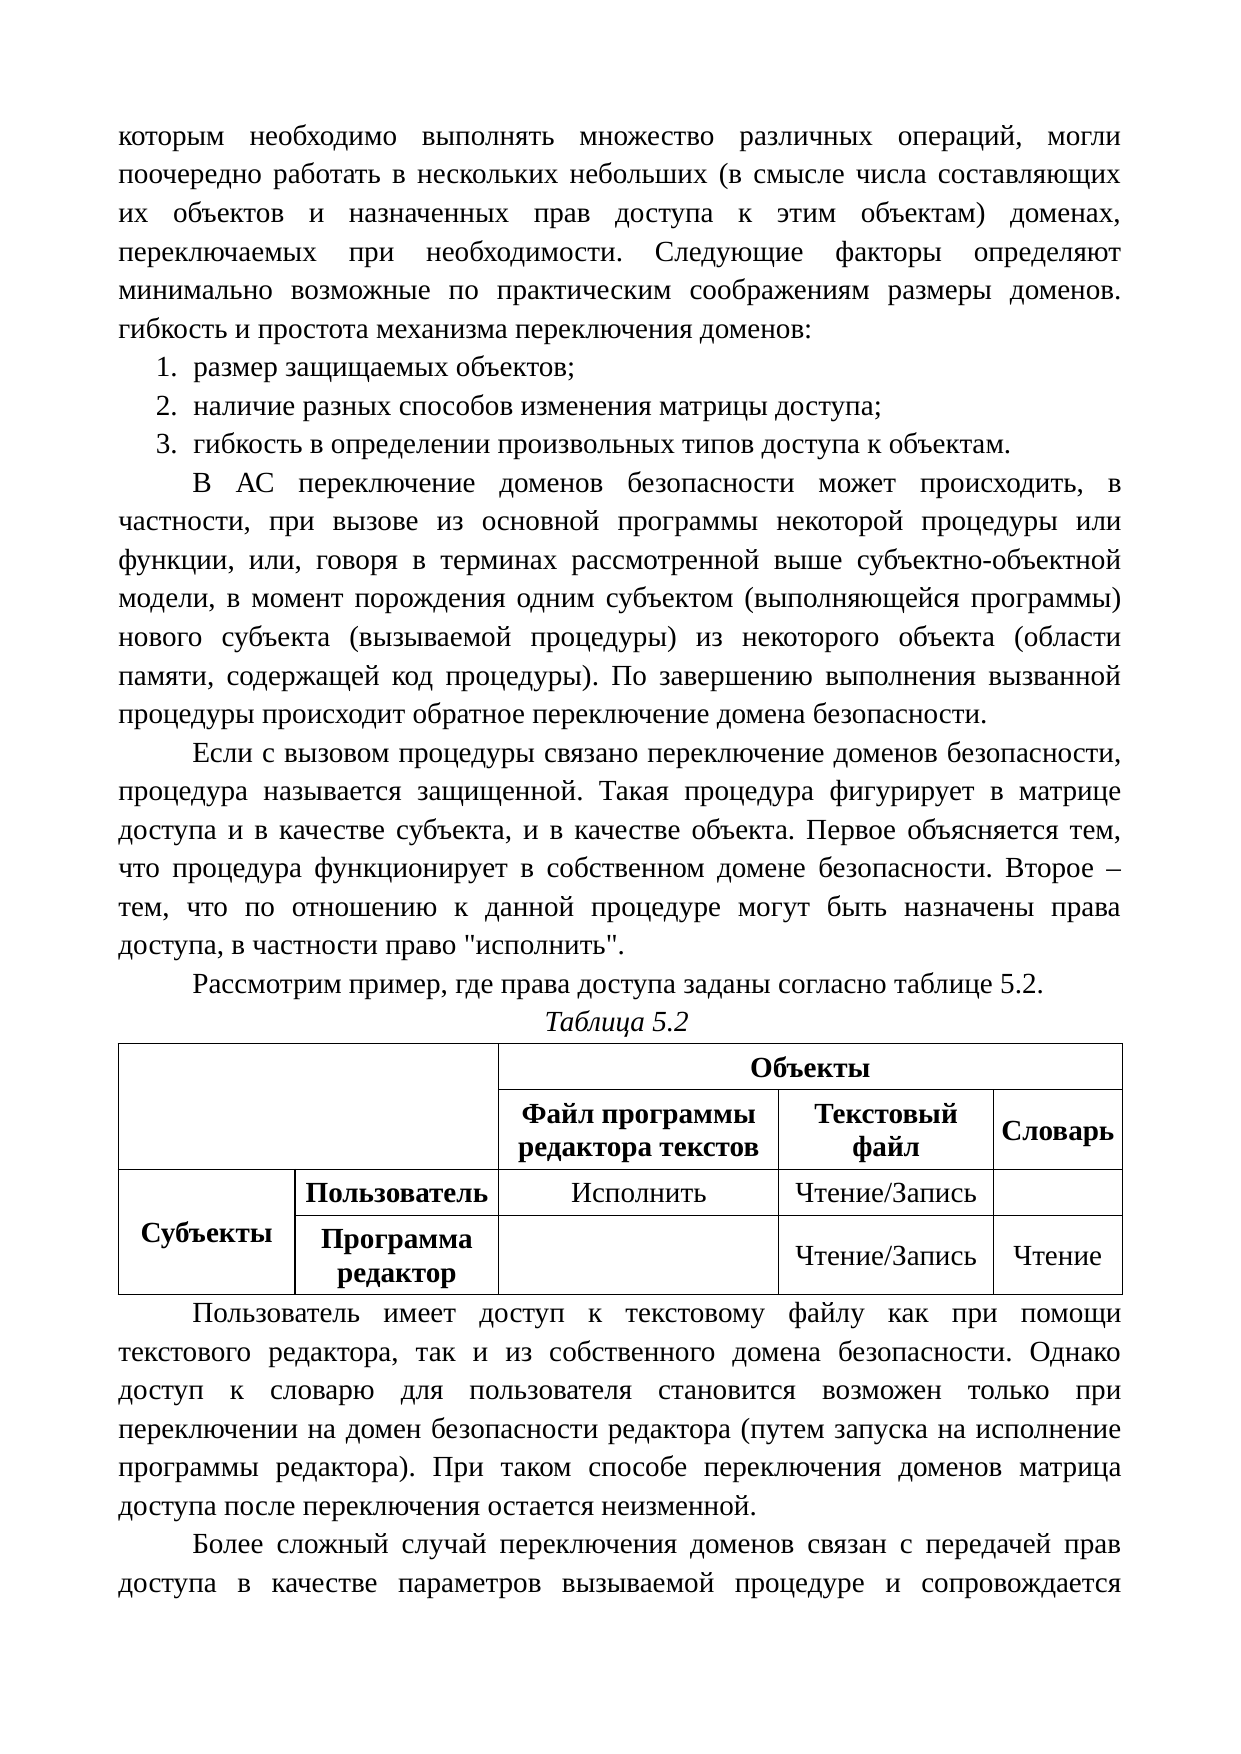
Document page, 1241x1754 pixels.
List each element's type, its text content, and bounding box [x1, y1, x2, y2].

table_header [119, 1044, 498, 1169]
table_cell Исполнить [499, 1170, 778, 1215]
table_header Объекты [499, 1044, 1122, 1089]
table_cell Текстовый файл [779, 1090, 993, 1169]
text Более сложный случай переключения доменов связан с передачей прав доступа в качестве параметров вызываемой процедуре и сопровождается [118, 1527, 1122, 1599]
table_cell Программа редактор [296, 1216, 498, 1294]
table_cell Чтение/Запись [779, 1170, 993, 1215]
text Рассмотрим пример, где права доступа заданы согласно таблице 5.2. [118, 966, 1122, 999]
table_cell Субъекты [119, 1170, 294, 1294]
list гибкость в определении произвольных типов доступа к объектам. [156, 426, 1122, 460]
list наличие разных способов изменения матрицы доступа; [156, 388, 1122, 421]
text Таблица 5.2 [118, 1004, 1122, 1038]
text Пользователь имеет доступ к текстовому файлу как при помощи текстового редактора, так и из собственного домена безопасности. Однако доступ к словарю для пользователя становится возможен только при переключении на домен безопасности редактора (путем запуска на исполнение программы редактора). При таком способе переключения доменов матрица доступа после переключения остается неизменной. [118, 1295, 1122, 1522]
table_cell Чтение/Запись [779, 1216, 993, 1294]
table_cell [994, 1170, 1122, 1215]
text которым необходимо выполнять множество различных операций, могли поочередно работать в нескольких небольших (в смысле числа составляющих их объектов и назначенных прав доступа к этим объектам) доменах, переключаемых при необходимости. Следующие факторы определяют минимально возможные по практическим соображениям размеры доменов. гибкость и простота механизма переключения доменов: [118, 118, 1122, 344]
table_cell Чтение [994, 1216, 1122, 1294]
table_cell Словарь [994, 1090, 1122, 1169]
text Если с вызовом процедуры связано переключение доменов безопасности, процедура называется защищенной. Такая процедура фигурирует в матрице доступа и в качестве субъекта, и в качестве объекта. Первое объясняется тем, что процедура функционирует в собственном домене безопасности. Второе – тем, что по отношению к данной процедуре могут быть назначены права доступа, в частности право "исполнить". [118, 735, 1122, 961]
table_cell Файл программы редактора текстов [499, 1090, 778, 1169]
text В АС переключение доменов безопасности может происходить, в частности, при вызове из основной программы некоторой процедуры или функции, или, говоря в терминах рассмотренной выше субъектно-объектной модели, в момент порождения одним субъектом (выполняющейся программы) нового субъекта (вызываемой процедуры) из некоторого объекта (области памяти, содержащей код процедуры). По завершению выполнения вызванной процедуры происходит обратное переключение домена безопасности. [118, 465, 1122, 730]
list размер защищаемых объектов; [156, 349, 1122, 383]
table_cell [499, 1216, 778, 1294]
table_cell Пользователь [296, 1170, 498, 1215]
